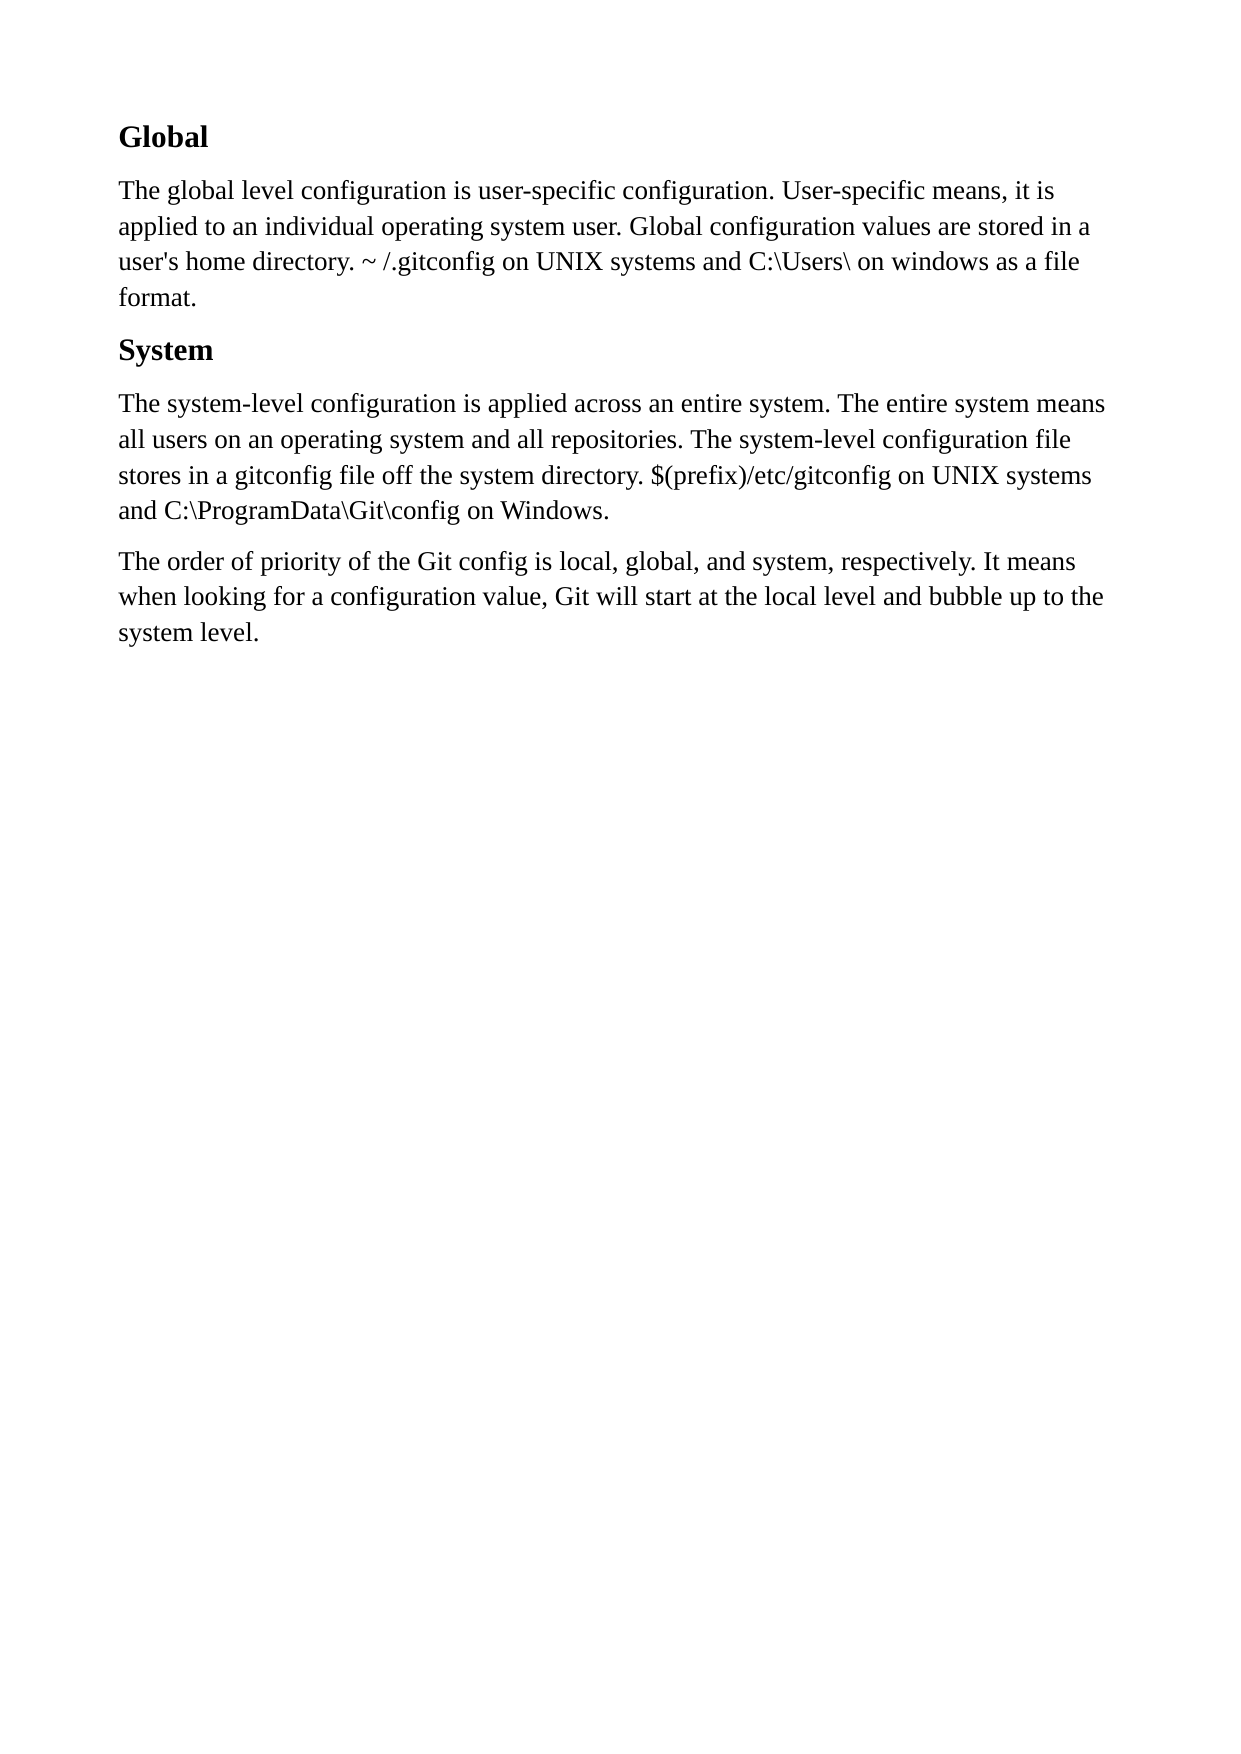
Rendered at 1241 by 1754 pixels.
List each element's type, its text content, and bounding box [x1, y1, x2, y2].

text The global level configuration is user-specific configuration. User-specific means, it is applied to an individual operating system user. Global configuration values are stored in a user's home directory. ~ /.gitconfig on UNIX systems and C:\Users\ on windows as a file format. [118, 174, 1122, 312]
text System [118, 331, 1122, 367]
text Global [118, 118, 1122, 154]
text The order of priority of the Git config is local, global, and system, respectively. It means when looking for a configuration value, Git will start at the local level and bubble up to the system level. [118, 545, 1122, 647]
text The system-level configuration is applied across an entire system. The entire system means all users on an operating system and all repositories. The system-level configuration file stores in a gitconfig file off the system directory. $(prefix)/etc/gitconfig on UNIX systems and C:\ProgramData\Git\config on Windows. [118, 387, 1122, 526]
